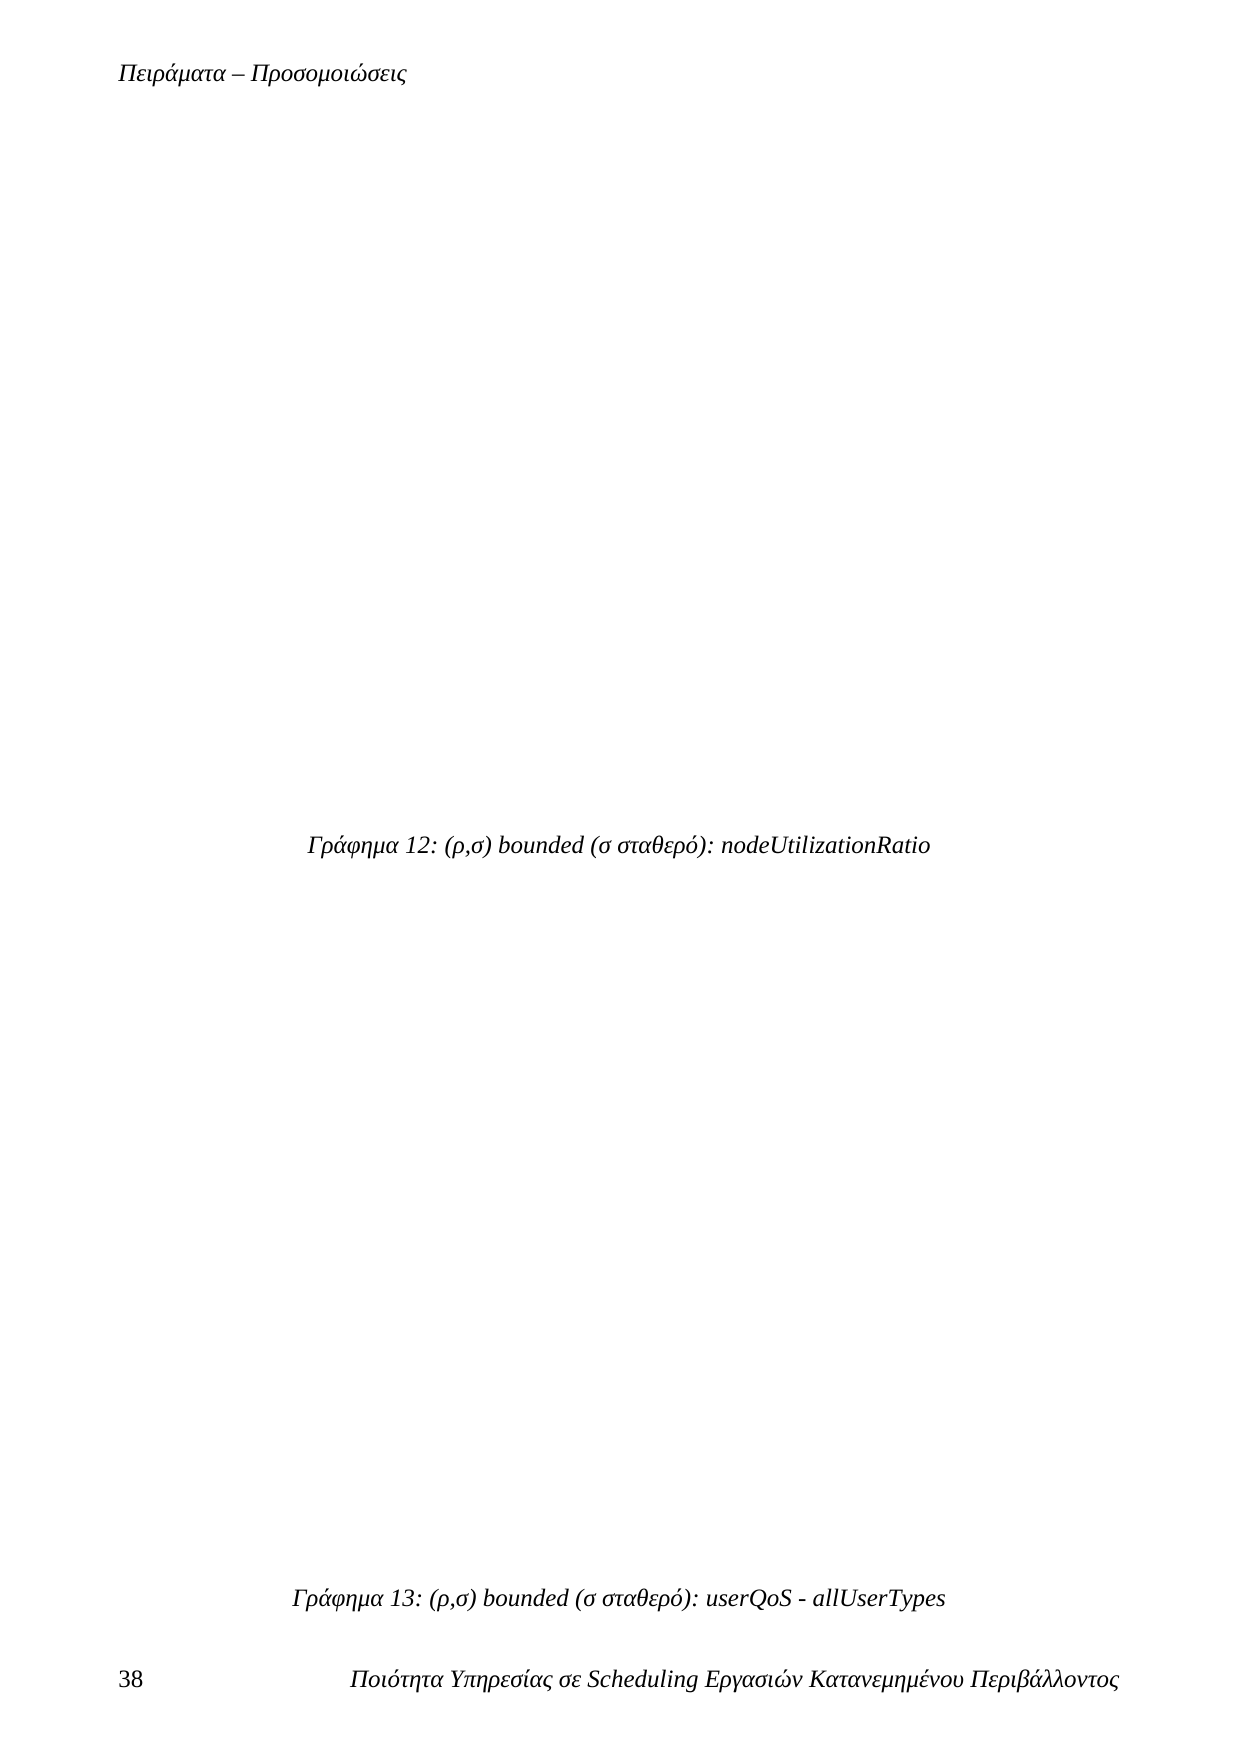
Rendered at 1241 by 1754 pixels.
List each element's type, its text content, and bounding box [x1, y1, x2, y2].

text Γράφημα 13: (ρ,σ) bounded (σ σταθερό): userQoS - allUserTypes [118, 883, 1122, 1612]
text Γράφημα 12: (ρ,σ) bounded (σ σταθερό): nodeUtilizationRatio [118, 131, 1122, 859]
